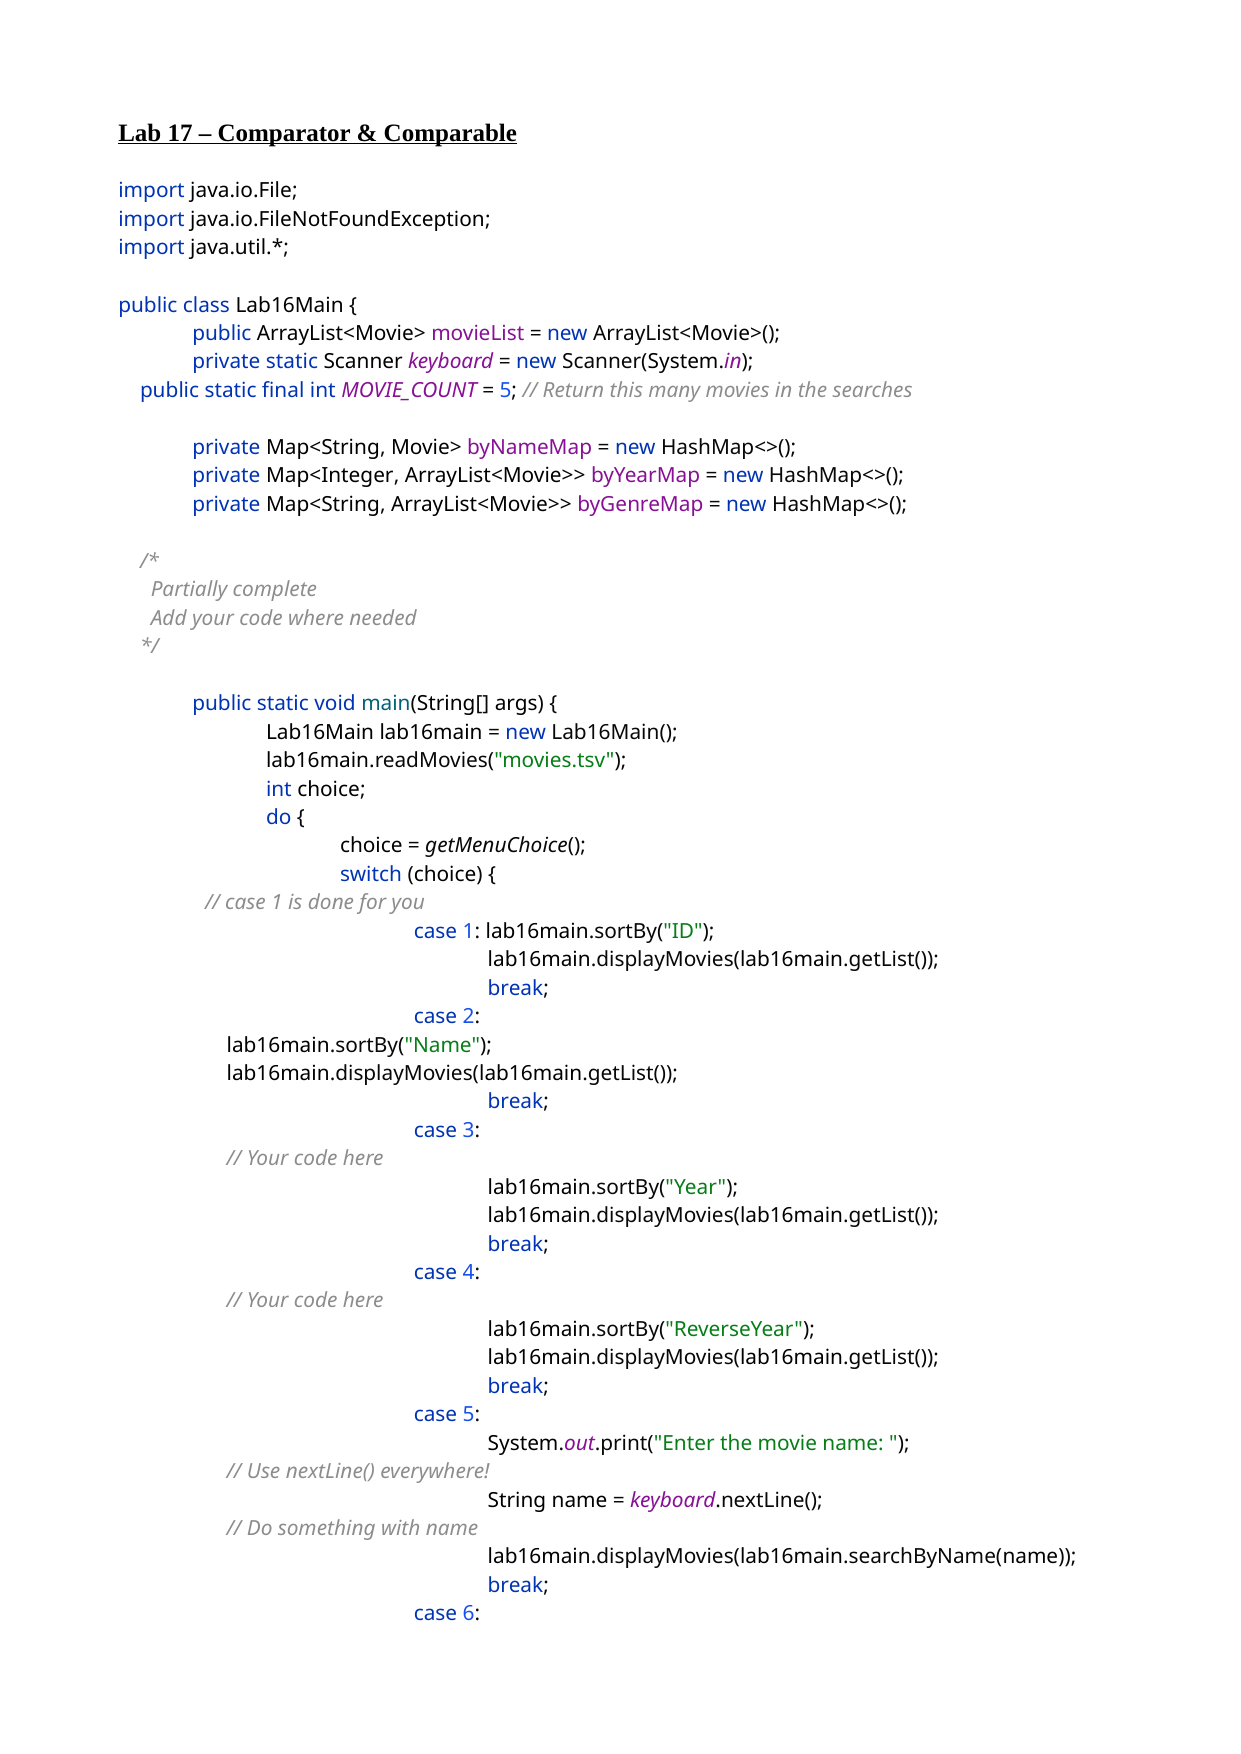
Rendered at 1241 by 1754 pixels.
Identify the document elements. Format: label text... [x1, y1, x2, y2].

text Lab 17 – Comparator & Comparable import java.io.File; import java.io.FileNotFoundException; import java.util.*; public class Lab16Main { public ArrayList<Movie> movieList = new ArrayList<Movie>(); private static Scanner keyboard = new Scanner(System.in); public static final int MOVIE_COUNT = 5; // Return this many movies in the searches private Map<String, Movie> byNameMap = new HashMap<>(); private Map<Integer, ArrayList<Movie>> byYearMap = new HashMap<>(); private Map<String, ArrayList<Movie>> byGenreMap = new HashMap<>(); /* Partially complete Add your code where needed */ public static void main(String[] args) { Lab16Main lab16main = new Lab16Main(); lab16main.readMovies("movies.tsv"); int choice; do { choice = getMenuChoice(); switch (choice) { // case 1 is done for you case 1: lab16main.sortBy("ID"); lab16main.displayMovies(lab16main.getList()); break; case 2: lab16main.sortBy("Name"); lab16main.displayMovies(lab16main.getList()); break; case 3: // Your code here lab16main.sortBy("Year"); lab16main.displayMovies(lab16main.getList()); break; case 4: // Your code here lab16main.sortBy("ReverseYear"); lab16main.displayMovies(lab16main.getList()); break; case 5: System.out.print("Enter the movie name: "); // Use nextLine() everywhere! String name = keyboard.nextLine(); // Do something with name lab16main.displayMovies(lab16main.searchByName(name)); break; case 6: [118, 118, 1122, 1627]
